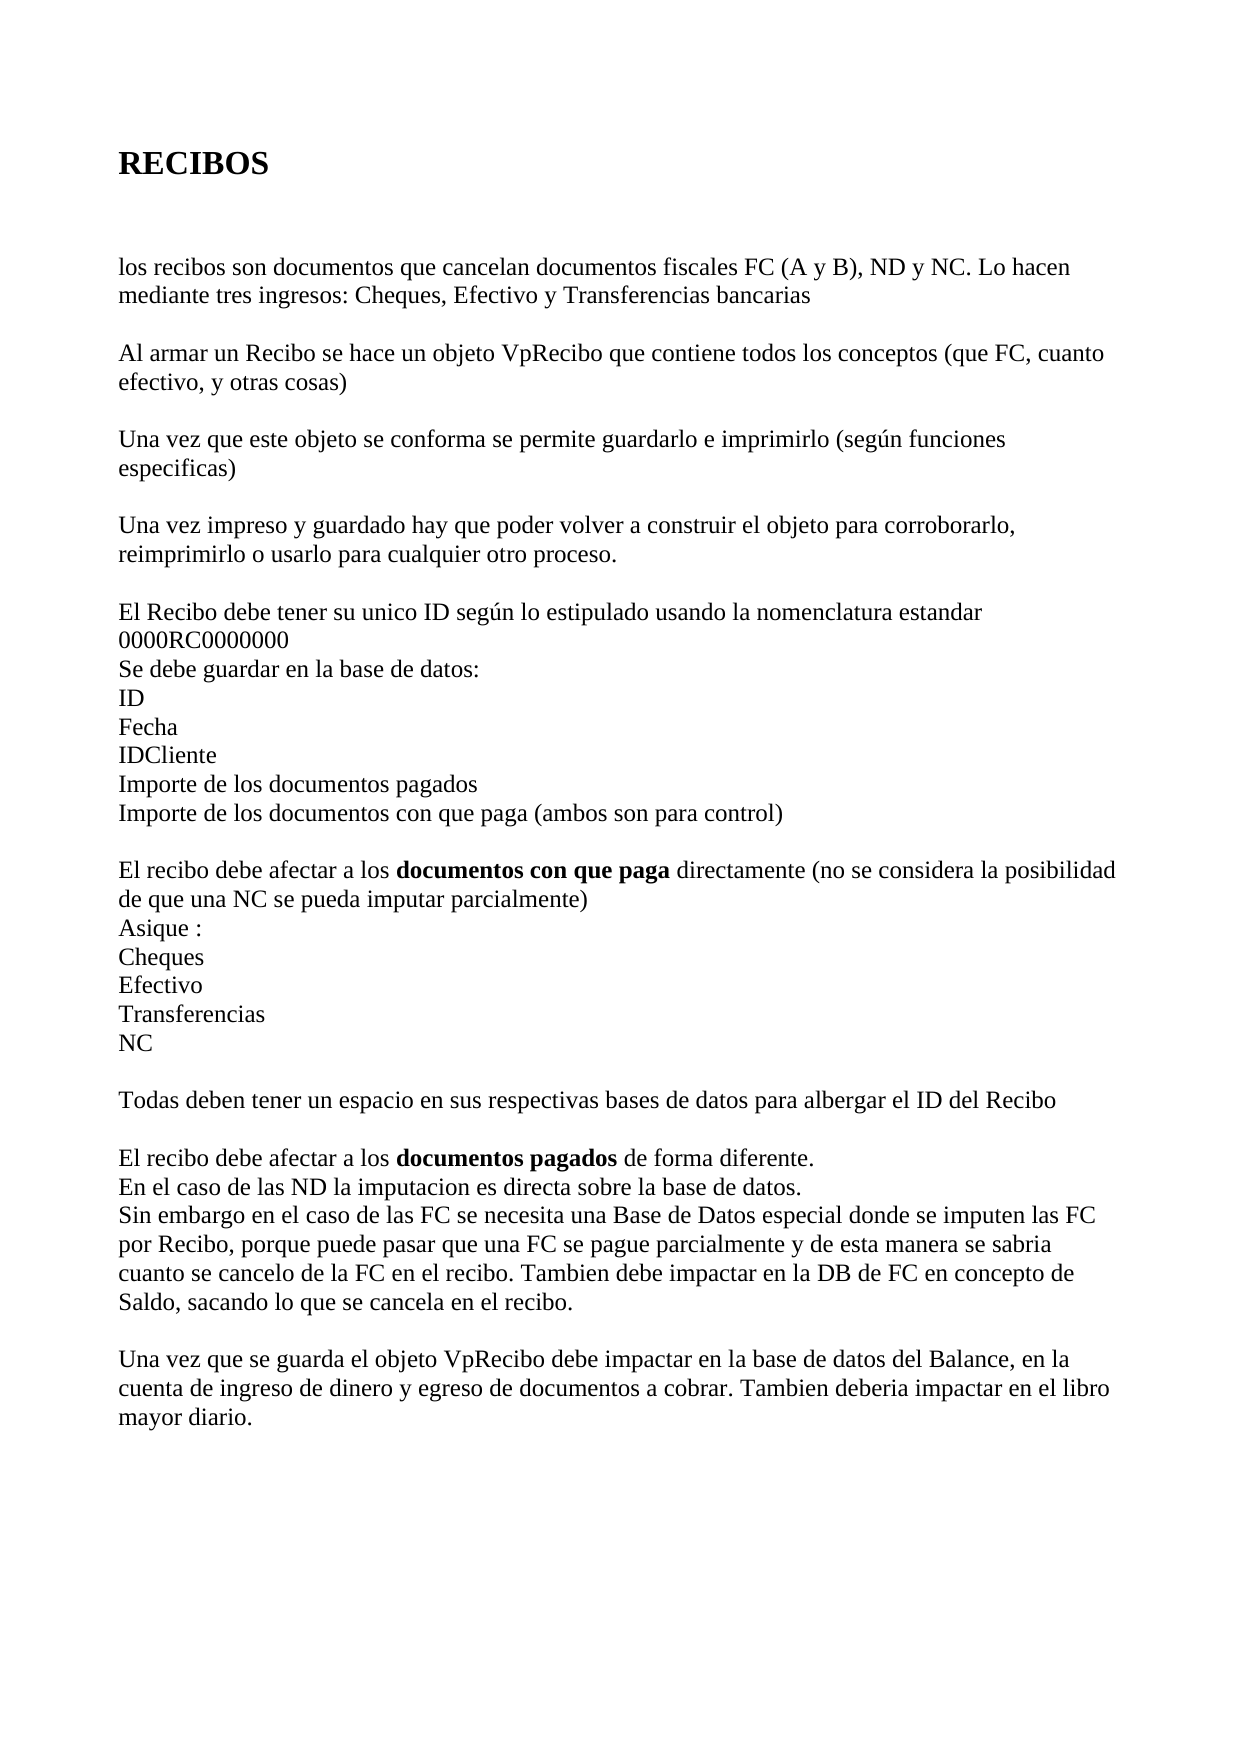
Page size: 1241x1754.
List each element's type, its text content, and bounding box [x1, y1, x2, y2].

text Se debe guardar en la base de datos: [118, 654, 1122, 683]
text ID [118, 683, 1122, 712]
text Cheques [118, 942, 1122, 971]
text Importe de los documentos con que paga (ambos son para control) [118, 798, 1122, 827]
text Una vez impreso y guardado hay que poder volver a construir el objeto para corroborarlo, reimprimirlo o usarlo para cualquier otro proceso. [118, 511, 1122, 568]
text Fecha [118, 712, 1122, 741]
subtitle RECIBOS [118, 143, 1122, 182]
text Una vez que este objeto se conforma se permite guardarlo e imprimirlo (según funciones especificas) [118, 424, 1122, 482]
text NC [118, 1028, 1122, 1057]
text Una vez que se guarda el objeto VpRecibo debe impactar en la base de datos del Balance, en la cuenta de ingreso de dinero y egreso de documentos a cobrar. Tambien deberia impactar en el libro mayor diario. [118, 1344, 1122, 1431]
text El recibo debe afectar a los documentos pagados de forma diferente. [118, 1143, 1122, 1172]
text El recibo debe afectar a los documentos con que paga directamente (no se considera la posibilidad de que una NC se pueda imputar parcialmente) [118, 856, 1122, 913]
text Asique : [118, 913, 1122, 942]
text los recibos son documentos que cancelan documentos fiscales FC (A y B), ND y NC. Lo hacen mediante tres ingresos: Cheques, Efectivo y Transferencias bancarias [118, 252, 1122, 309]
text Al armar un Recibo se hace un objeto VpRecibo que contiene todos los conceptos (que FC, cuanto efectivo, y otras cosas) [118, 338, 1122, 396]
text Efectivo [118, 971, 1122, 999]
text Todas deben tener un espacio en sus respectivas bases de datos para albergar el ID del Recibo [118, 1086, 1122, 1114]
text El Recibo debe tener su unico ID según lo estipulado usando la nomenclatura estandar 0000RC0000000 [118, 597, 1122, 654]
text IDCliente [118, 741, 1122, 769]
text En el caso de las ND la imputacion es directa sobre la base de datos. [118, 1172, 1122, 1201]
text Importe de los documentos pagados [118, 769, 1122, 798]
text Transferencias [118, 999, 1122, 1028]
text Sin embargo en el caso de las FC se necesita una Base de Datos especial donde se imputen las FC por Recibo, porque puede pasar que una FC se pague parcialmente y de esta manera se sabria cuanto se cancelo de la FC en el recibo. Tambien debe impactar en la DB de FC en concepto de Saldo, sacando lo que se cancela en el recibo. [118, 1201, 1122, 1316]
